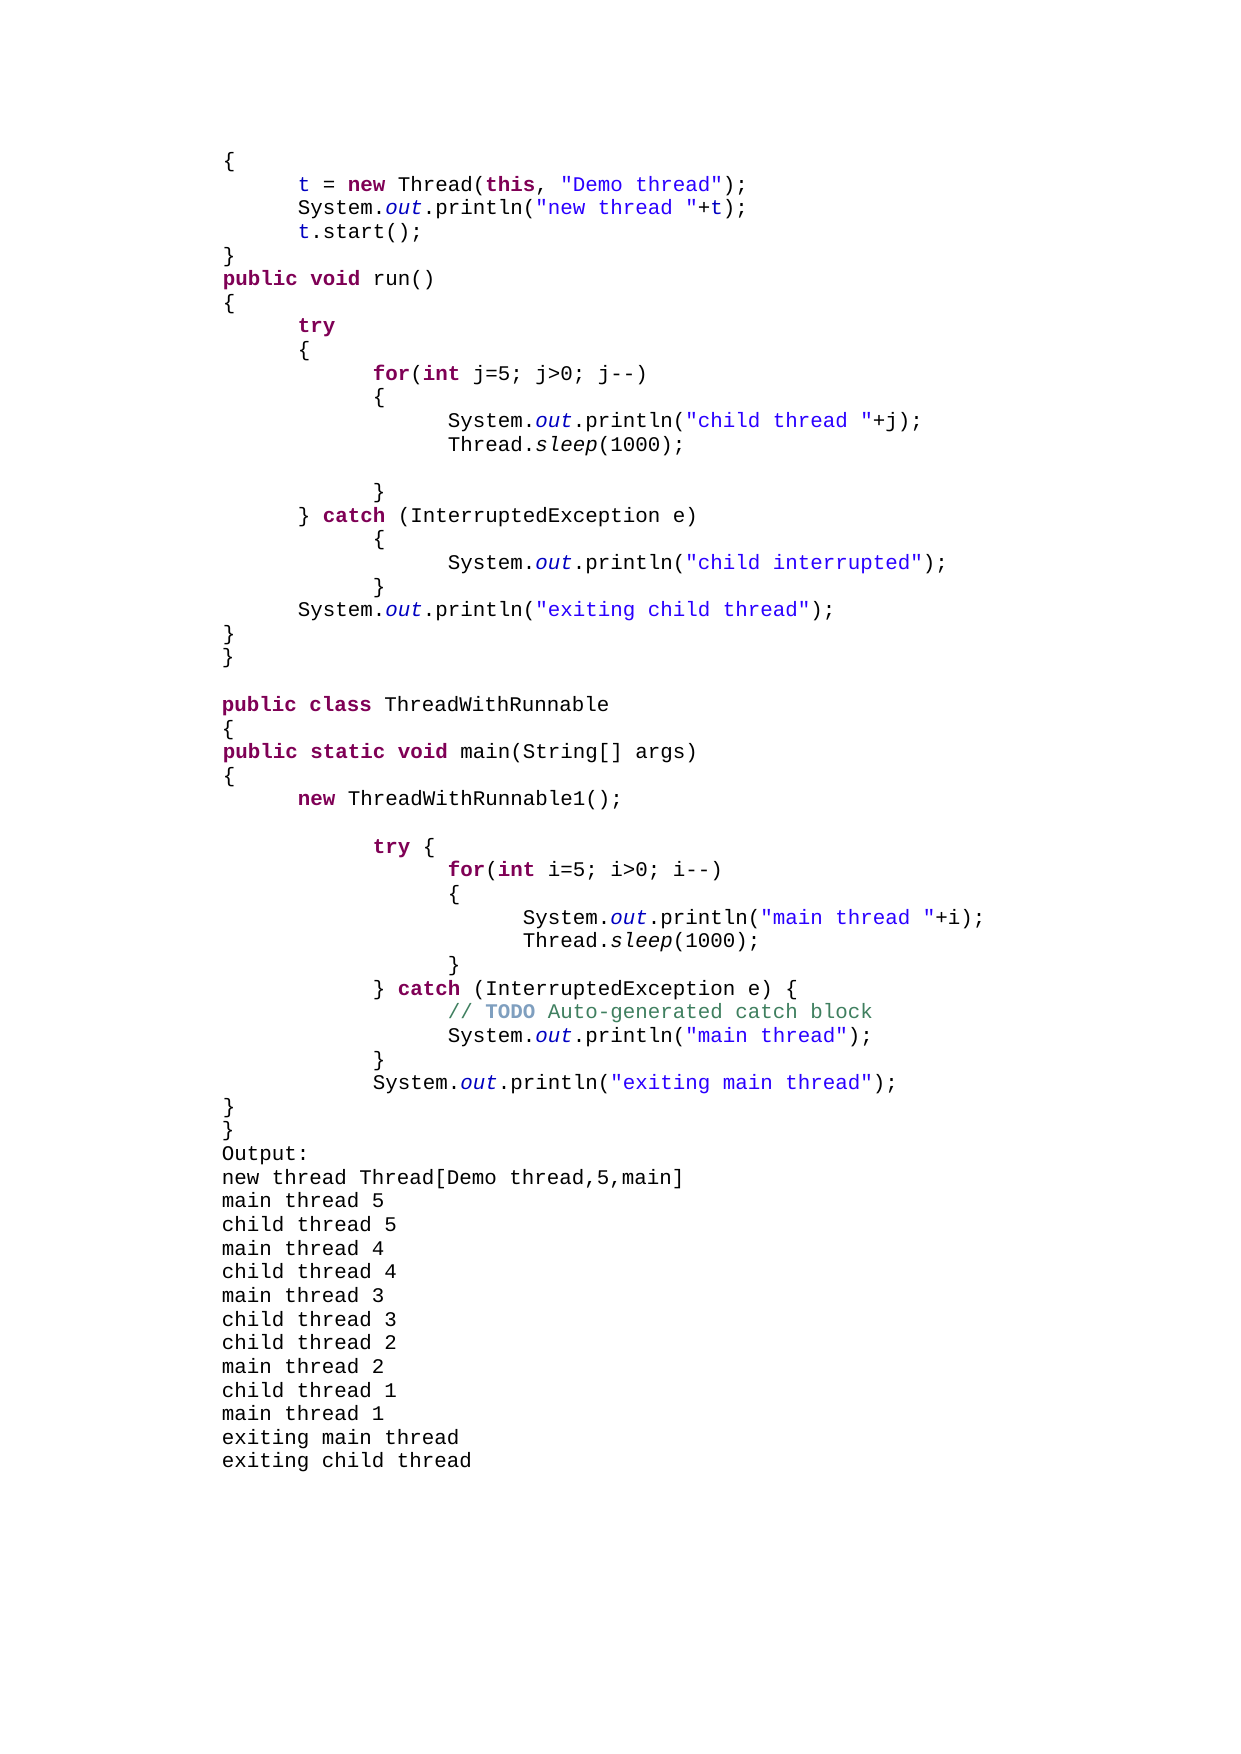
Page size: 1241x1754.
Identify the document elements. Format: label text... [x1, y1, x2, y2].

text System.out.println("new thread "+t); [222, 197, 1107, 221]
text main thread 1 [222, 1403, 1107, 1427]
text Output: [222, 1143, 1107, 1167]
text } [222, 1096, 1107, 1119]
text System.out.println("child thread "+j); [222, 410, 1107, 434]
text child thread 4 [222, 1261, 1107, 1285]
text { [222, 717, 1107, 741]
text for(int j=5; j>0; j--) [222, 363, 1107, 386]
text } [222, 623, 1107, 647]
text } catch (InterruptedException e) [222, 505, 1107, 528]
text main thread 2 [222, 1356, 1107, 1379]
text } [222, 954, 1107, 978]
text Thread.sleep(1000); [222, 930, 1107, 954]
text public class ThreadWithRunnable [222, 694, 1107, 717]
text System.out.println("main thread"); [222, 1025, 1107, 1048]
text exiting main thread [222, 1427, 1107, 1451]
text } [222, 1048, 1107, 1072]
text for(int i=5; i>0; i--) [222, 859, 1107, 883]
text main thread 3 [222, 1285, 1107, 1309]
text { [222, 292, 1107, 316]
text public static void main(String[] args) [222, 741, 1107, 765]
text t.start(); [222, 221, 1107, 244]
text { [222, 150, 1107, 174]
text } [222, 576, 1107, 599]
text System.out.println("main thread "+i); [222, 907, 1107, 930]
text new thread Thread[Demo thread,5,main] [222, 1167, 1107, 1190]
text { [222, 528, 1107, 552]
text new ThreadWithRunnable1(); [222, 788, 1107, 812]
text child thread 3 [222, 1309, 1107, 1332]
text System.out.println("exiting main thread"); [222, 1072, 1107, 1096]
text } [222, 481, 1107, 505]
text // TODO Auto-generated catch block [222, 1001, 1107, 1025]
text try [222, 316, 1107, 339]
text t = new Thread(this, "Demo thread"); [222, 174, 1107, 197]
text try { [222, 836, 1107, 859]
text } [222, 1119, 1107, 1143]
text child thread 2 [222, 1332, 1107, 1356]
text { [222, 765, 1107, 788]
text { [222, 883, 1107, 907]
text System.out.println("child interrupted"); [222, 552, 1107, 576]
text { [222, 339, 1107, 363]
text Thread.sleep(1000); [222, 434, 1107, 457]
text main thread 4 [222, 1238, 1107, 1261]
text { [222, 386, 1107, 410]
text child thread 5 [222, 1214, 1107, 1238]
text } [222, 647, 1107, 670]
text } catch (InterruptedException e) { [222, 978, 1107, 1001]
text } [222, 244, 1107, 268]
text main thread 5 [222, 1190, 1107, 1214]
text System.out.println("exiting child thread"); [222, 599, 1107, 623]
text child thread 1 [222, 1379, 1107, 1403]
text exiting child thread [222, 1451, 1107, 1474]
text public void run() [222, 268, 1107, 292]
